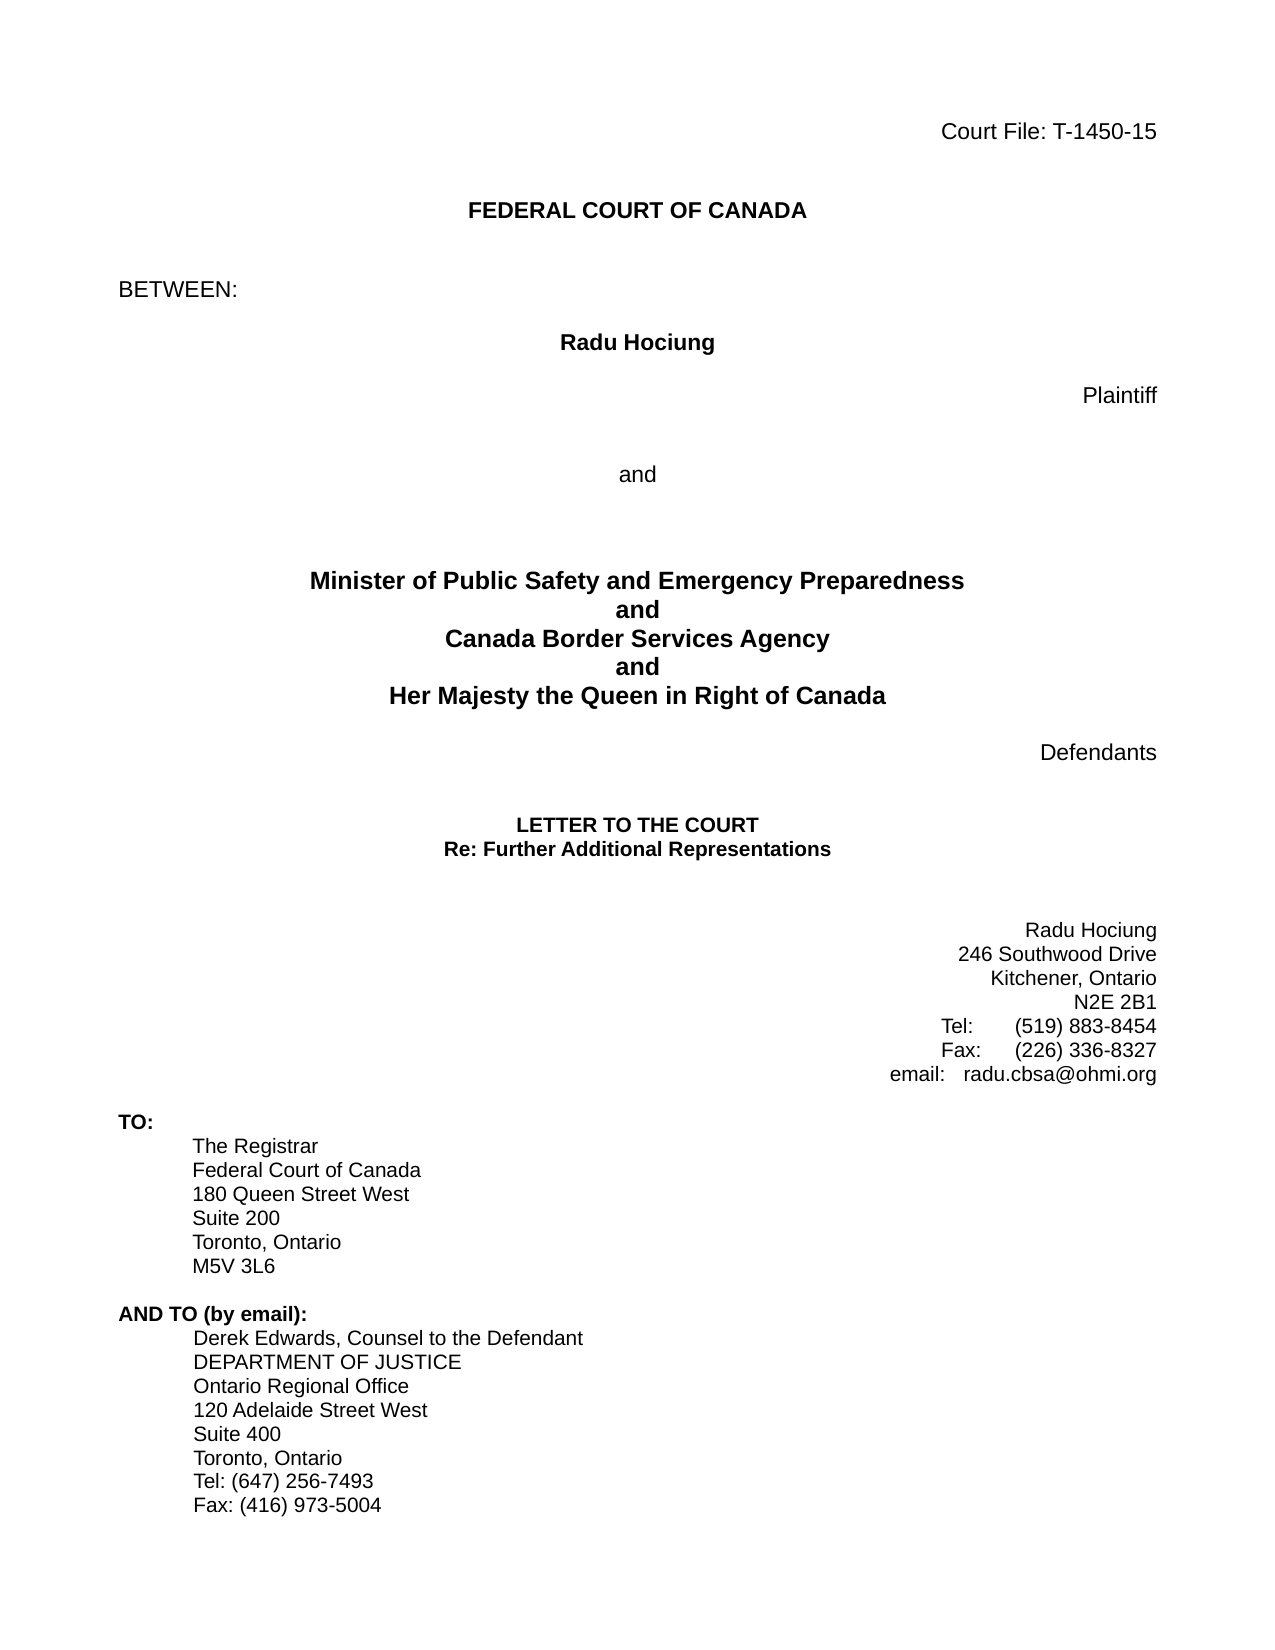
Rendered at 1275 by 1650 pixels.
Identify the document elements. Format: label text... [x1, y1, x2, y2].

text Fax: (226) 336-8327 [118, 1038, 1157, 1062]
text Fax: (416) 973-5004 [193, 1493, 1157, 1517]
text Radu Hociung [118, 918, 1157, 942]
text Ontario Regional Office [193, 1373, 1157, 1397]
text Tel: (647) 256-7493 [193, 1469, 1157, 1493]
text Canada Border Services Agency [118, 624, 1157, 652]
text and [118, 461, 1157, 487]
text DEPARTMENT OF JUSTICE [193, 1349, 1157, 1373]
text Kitchener, Ontario [193, 966, 1157, 990]
text Derek Edwards, Counsel to the Defendant [193, 1326, 1157, 1349]
text N2E 2B1 [193, 990, 1157, 1014]
text Court File: T-1450-15 [118, 118, 1157, 144]
text Toronto, Ontario [193, 1445, 1157, 1469]
text Plaintiff [118, 382, 1157, 408]
text Toronto, Ontario [192, 1230, 1157, 1254]
text BETWEEN: [118, 276, 1157, 303]
text Suite 200 [192, 1206, 1157, 1230]
text The Registrar [192, 1134, 1157, 1158]
text FEDERAL COURT OF CANADA [118, 197, 1157, 223]
text Radu Hociung [118, 329, 1157, 355]
text Re: Further Additional Representations [118, 837, 1157, 861]
text Defendants [118, 739, 1157, 765]
text AND TO (by email): [118, 1302, 1157, 1326]
text and [118, 652, 1157, 681]
text 180 Queen Street West [192, 1182, 1157, 1206]
text 246 Southwood Drive [193, 942, 1157, 966]
text Tel: (519) 883-8454 [118, 1014, 1157, 1038]
text M5V 3L6 [192, 1254, 1157, 1278]
text Minister of Public Safety and Emergency Preparedness [118, 566, 1157, 595]
text Her Majesty the Queen in Right of Canada [118, 681, 1157, 710]
text and [118, 595, 1157, 624]
text TO: [118, 1110, 1157, 1134]
text Suite 400 [193, 1421, 1157, 1445]
text email: radu.cbsa@ohmi.org [118, 1062, 1157, 1086]
text Federal Court of Canada [192, 1158, 1157, 1182]
text 120 Adelaide Street West [193, 1397, 1157, 1421]
text LETTER TO THE COURT [118, 813, 1157, 837]
